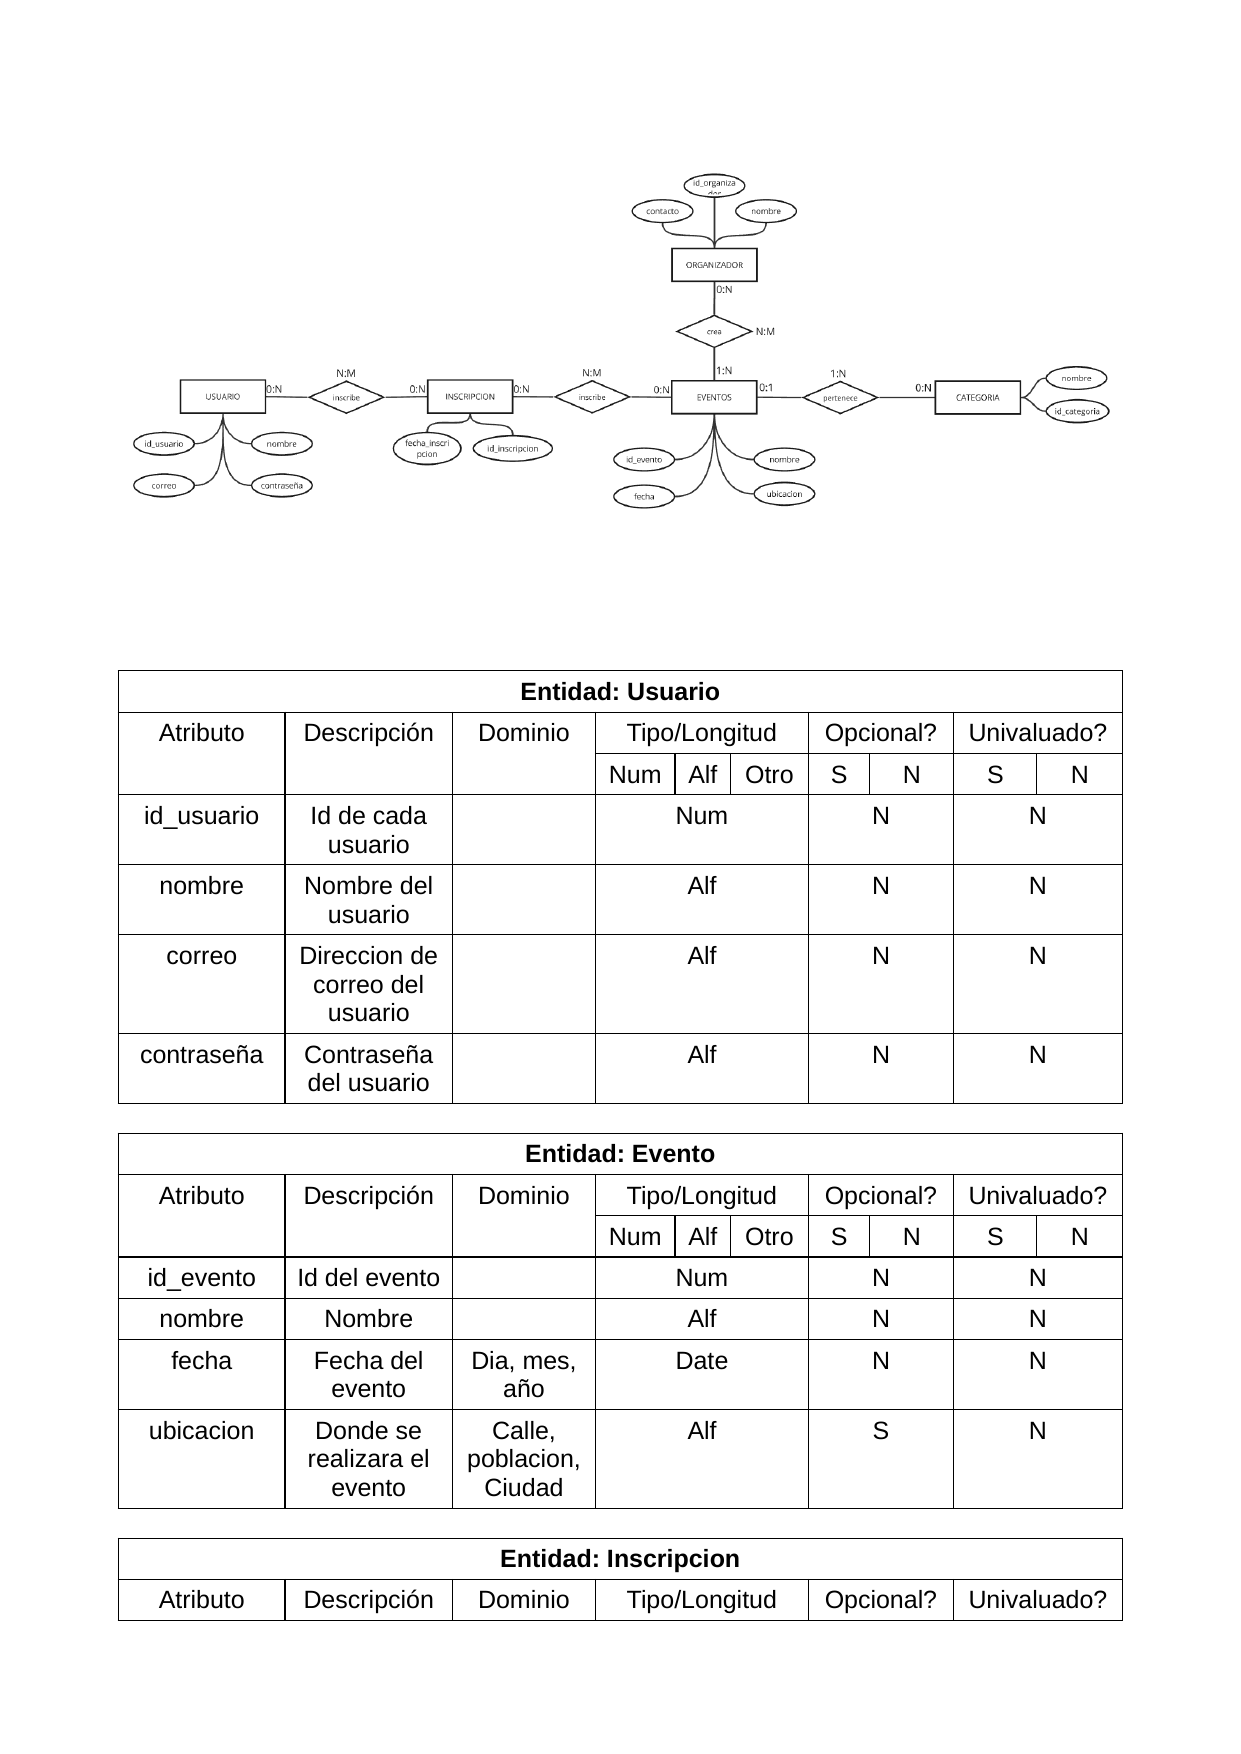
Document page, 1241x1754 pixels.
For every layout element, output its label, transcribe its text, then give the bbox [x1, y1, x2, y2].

table_cell nombre [119, 865, 284, 934]
table_header Entidad: Evento [119, 1134, 1122, 1174]
table_cell Univaluado? [954, 713, 1122, 753]
table_cell N [870, 754, 953, 794]
table_cell Num [596, 754, 674, 794]
table_cell [453, 1258, 595, 1298]
table_cell Dominio [453, 1580, 595, 1620]
table_cell Tipo/Longitud [596, 713, 808, 753]
table_cell S [954, 1216, 1036, 1256]
table_cell Alf [596, 935, 808, 1033]
table_cell N [809, 1258, 953, 1298]
table_cell N [954, 1299, 1122, 1339]
table_header Entidad: Usuario [119, 671, 1122, 712]
table_cell Alf [596, 1410, 808, 1508]
table_cell Nombre [286, 1299, 452, 1339]
table_cell Alf [596, 1299, 808, 1339]
table_cell N [870, 1216, 953, 1256]
table_cell Descripción [286, 1580, 452, 1620]
table_cell N [809, 795, 953, 864]
table_cell N [809, 1034, 953, 1103]
table_cell Opcional? [809, 1175, 953, 1215]
table_cell S [809, 1410, 953, 1508]
table_cell Donde se realizara el evento [286, 1410, 452, 1508]
table_cell N [954, 865, 1122, 934]
table_cell Id de cada usuario [286, 795, 452, 864]
table_cell [453, 865, 595, 934]
table_cell Num [596, 1258, 808, 1298]
table_cell Id del evento [286, 1258, 452, 1298]
table_cell [453, 935, 595, 1033]
table_cell Alf [596, 865, 808, 934]
table_cell N [954, 795, 1122, 864]
picture [118, 165, 1123, 547]
table_header Entidad: Inscripcion [119, 1539, 1122, 1579]
table_cell N [809, 1299, 953, 1339]
table_cell nombre [119, 1299, 284, 1339]
table_cell fecha [119, 1340, 284, 1409]
table_cell ubicacion [119, 1410, 284, 1508]
table_cell Calle, poblacion, Ciudad [453, 1410, 595, 1508]
table_cell contraseña [119, 1034, 284, 1103]
table_cell Opcional? [809, 713, 953, 753]
table_cell N [954, 1410, 1122, 1508]
table_cell Atributo [119, 713, 284, 794]
table_cell Descripción [286, 713, 452, 794]
table_cell N [809, 865, 953, 934]
table_cell N [809, 1340, 953, 1409]
table_cell Contraseña del usuario [286, 1034, 452, 1103]
table_cell Opcional? [809, 1580, 953, 1620]
table_cell N [954, 1258, 1122, 1298]
table_cell S [809, 1216, 869, 1256]
table_cell Univaluado? [954, 1580, 1122, 1620]
table_cell [453, 1034, 595, 1103]
table_cell Descripción [286, 1175, 452, 1256]
table_cell Atributo [119, 1175, 284, 1256]
table_cell Num [596, 795, 808, 864]
table_cell Date [596, 1340, 808, 1409]
table_cell Univaluado? [954, 1175, 1122, 1215]
table_cell Tipo/Longitud [596, 1580, 808, 1620]
table_cell Tipo/Longitud [596, 1175, 808, 1215]
table_cell Dominio [453, 1175, 595, 1256]
table_cell [453, 795, 595, 864]
table_cell [453, 1299, 595, 1339]
table_cell id_evento [119, 1258, 284, 1298]
table_cell Dia, mes, año [453, 1340, 595, 1409]
table_cell id_usuario [119, 795, 284, 864]
table_cell Dominio [453, 713, 595, 794]
table_cell Alf [596, 1034, 808, 1103]
table_cell Fecha del evento [286, 1340, 452, 1409]
table_cell Otro [731, 754, 808, 794]
table_cell Direccion de correo del usuario [286, 935, 452, 1033]
table_cell N [954, 1034, 1122, 1103]
table_cell Atributo [119, 1580, 284, 1620]
table_cell S [954, 754, 1036, 794]
table_cell N [954, 1340, 1122, 1409]
table_cell N [809, 935, 953, 1033]
table_cell correo [119, 935, 284, 1033]
table_cell Nombre del usuario [286, 865, 452, 934]
table_cell N [1037, 754, 1122, 794]
table_cell N [954, 935, 1122, 1033]
table_cell N [1037, 1216, 1122, 1256]
table_cell Num [596, 1216, 674, 1256]
table_cell Alf [676, 754, 730, 794]
table_cell S [809, 754, 869, 794]
table_cell Otro [731, 1216, 808, 1256]
table_cell Alf [676, 1216, 730, 1256]
